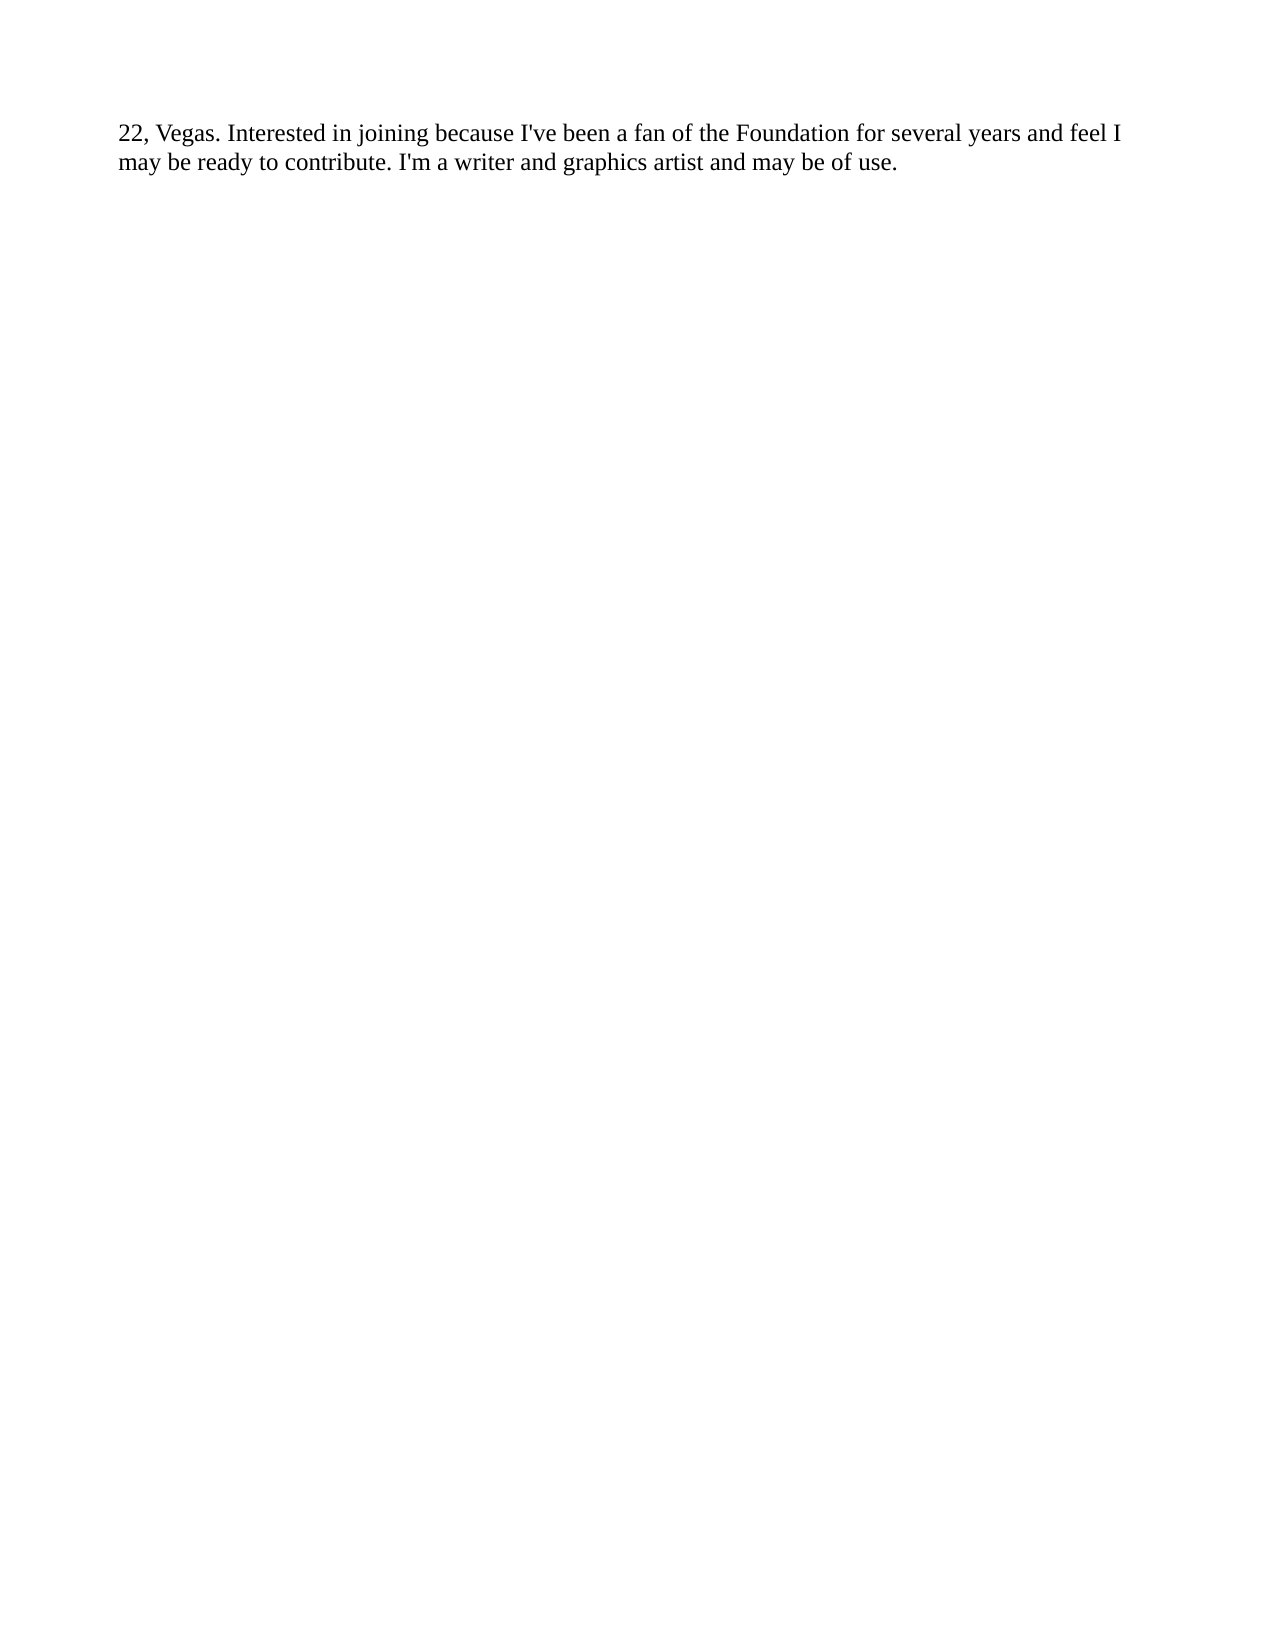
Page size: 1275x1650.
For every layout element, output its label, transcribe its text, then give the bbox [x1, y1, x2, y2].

text 22, Vegas. Interested in joining because I've been a fan of the Foundation for several years and feel I may be ready to contribute. I'm a writer and graphics artist and may be of use. [118, 118, 1157, 176]
